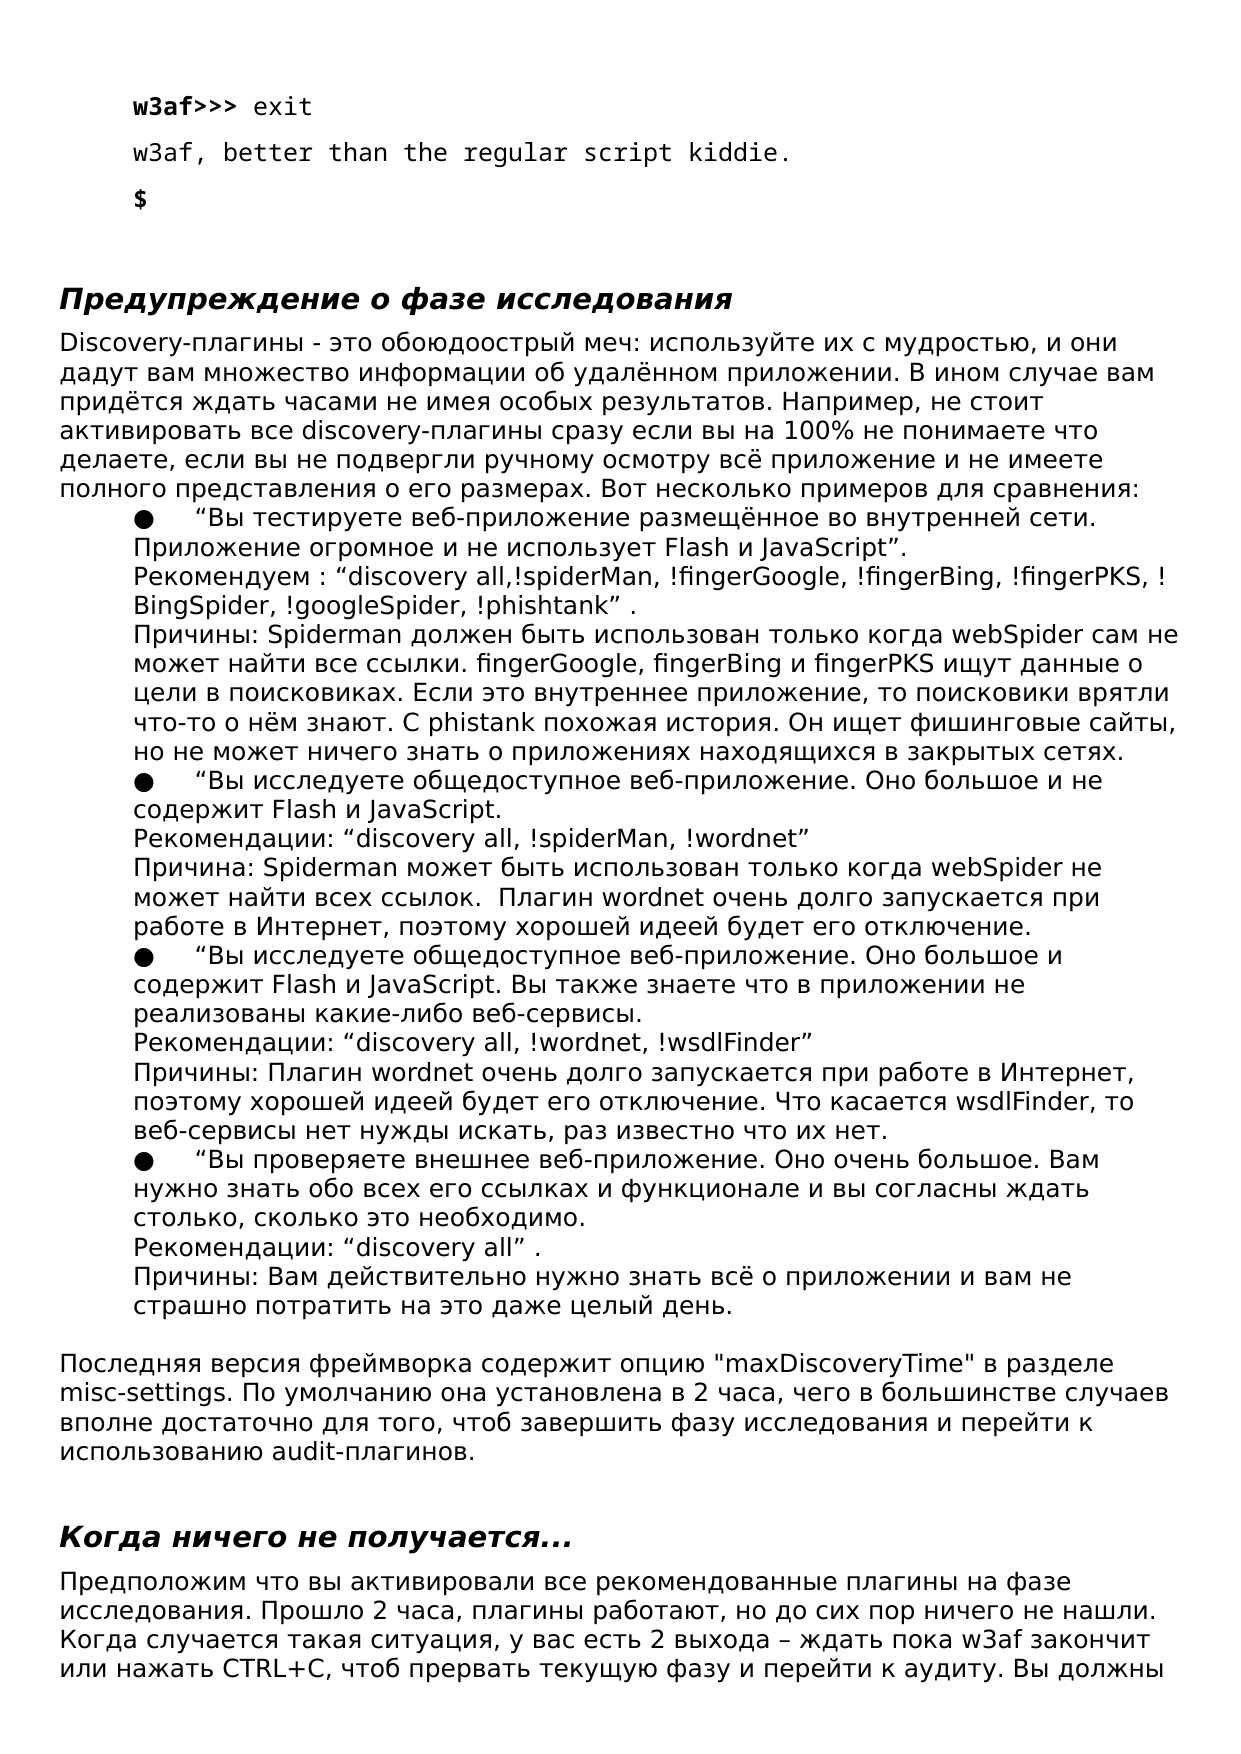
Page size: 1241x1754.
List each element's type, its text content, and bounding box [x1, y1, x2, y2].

text ● “Вы проверяете внешнее веб-приложение. Оно очень большое. Вам нужно знать обо всех его ссылках и функционале и вы согласны ждать столько, сколько это необходимо. [133, 1145, 1181, 1233]
text w3af>>> exit [133, 88, 1181, 122]
text ● “Вы исследуете общедоступное веб-приложение. Оно большое и содержит Flash и JavaScript. Вы также знаете что в приложении не реализованы какие-либо веб-сервисы. [133, 941, 1181, 1028]
text ● “Вы исследуете общедоступное веб-приложение. Оно большое и не содержит Flash и JavaScript. [133, 766, 1181, 824]
text Последняя версия фреймворка содержит опцию "maxDiscoveryTime" в разделе misc-settings. По умолчанию она установлена в 2 часа, чего в большинстве случаев вполне достаточно для того, чтоб завершить фазу исследования и перейти к использованию audit-плагинов. [59, 1349, 1181, 1466]
subtitle Предупреждение о фазе исследования [59, 282, 1181, 316]
text w3af, better than the regular script kiddie. [133, 135, 1181, 169]
text Рекомендации: “discovery all” . [133, 1233, 1181, 1262]
text Причины: Плагин wordnet очень долго запускается при работе в Интернет, поэтому хорошей идеей будет его отключение. Что касается wsdlFinder, то веб-сервисы нет нужды искать, раз известно что их нет. [133, 1058, 1181, 1145]
text Причины: Вам действительно нужно знать всё о приложении и вам не страшно потратить на это даже целый день. [133, 1262, 1181, 1320]
text Причина: Spiderman может быть использован только когда webSpider не может найти всех ссылок. Плагин wordnet очень долго запускается при работе в Интернет, поэтому хорошей идеей будет его отключение. [133, 853, 1181, 941]
text Рекомендуем : “discovery all,!spiderMan, !fingerGoogle, !fingerBing, !fingerPKS, !BingSpider, !googleSpider, !phishtank” . [133, 562, 1181, 620]
text Предположим что вы активировали все рекомендованные плагины на фазе исследования. Прошло 2 часа, плагины работают, но до сих пор ничего не нашли. Когда случается такая ситуация, у вас есть 2 выхода – ждать пока w3af закончит или нажать CTRL+C, чтоб прервать текущую фазу и перейти к аудиту. Вы должны [59, 1567, 1181, 1683]
text Причины: Spiderman должен быть использован только когда webSpider сам не может найти все ссылки. fingerGoogle, fingerBing и fingerPKS ищут данные о цели в поисковиках. Если это внутреннее приложение, то поисковики врятли что-то о нём знают. С phistank похожая история. Он ищет фишинговые сайты, но не может ничего знать о приложениях находящихся в закрытых сетях. [133, 620, 1181, 766]
text Discovery-плагины - это обоюдоострый меч: используйте их с мудростью, и они дадут вам множество информации об удалённом приложении. В ином случае вам придётся ждать часами не имея особых результатов. Например, не стоит активировать все discovery-плагины сразу если вы на 100% не понимаете что делаете, если вы не подвергли ручному осмотру всё приложение и не имеете полного представления о его размерах. Вот несколько примеров для сравнения: [59, 328, 1181, 503]
text Рекомендации: “discovery all, !spiderMan, !wordnet” [133, 824, 1181, 853]
subtitle Когда ничего не получается... [59, 1520, 1181, 1554]
text ● “Вы тестируете веб-приложение размещённое во внутренней сети. Приложение огромное и не использует Flash и JavaScript”. [133, 503, 1181, 562]
text $ [133, 181, 1181, 215]
text Рекомендации: “discovery all, !wordnet, !wsdlFinder” [133, 1028, 1181, 1058]
